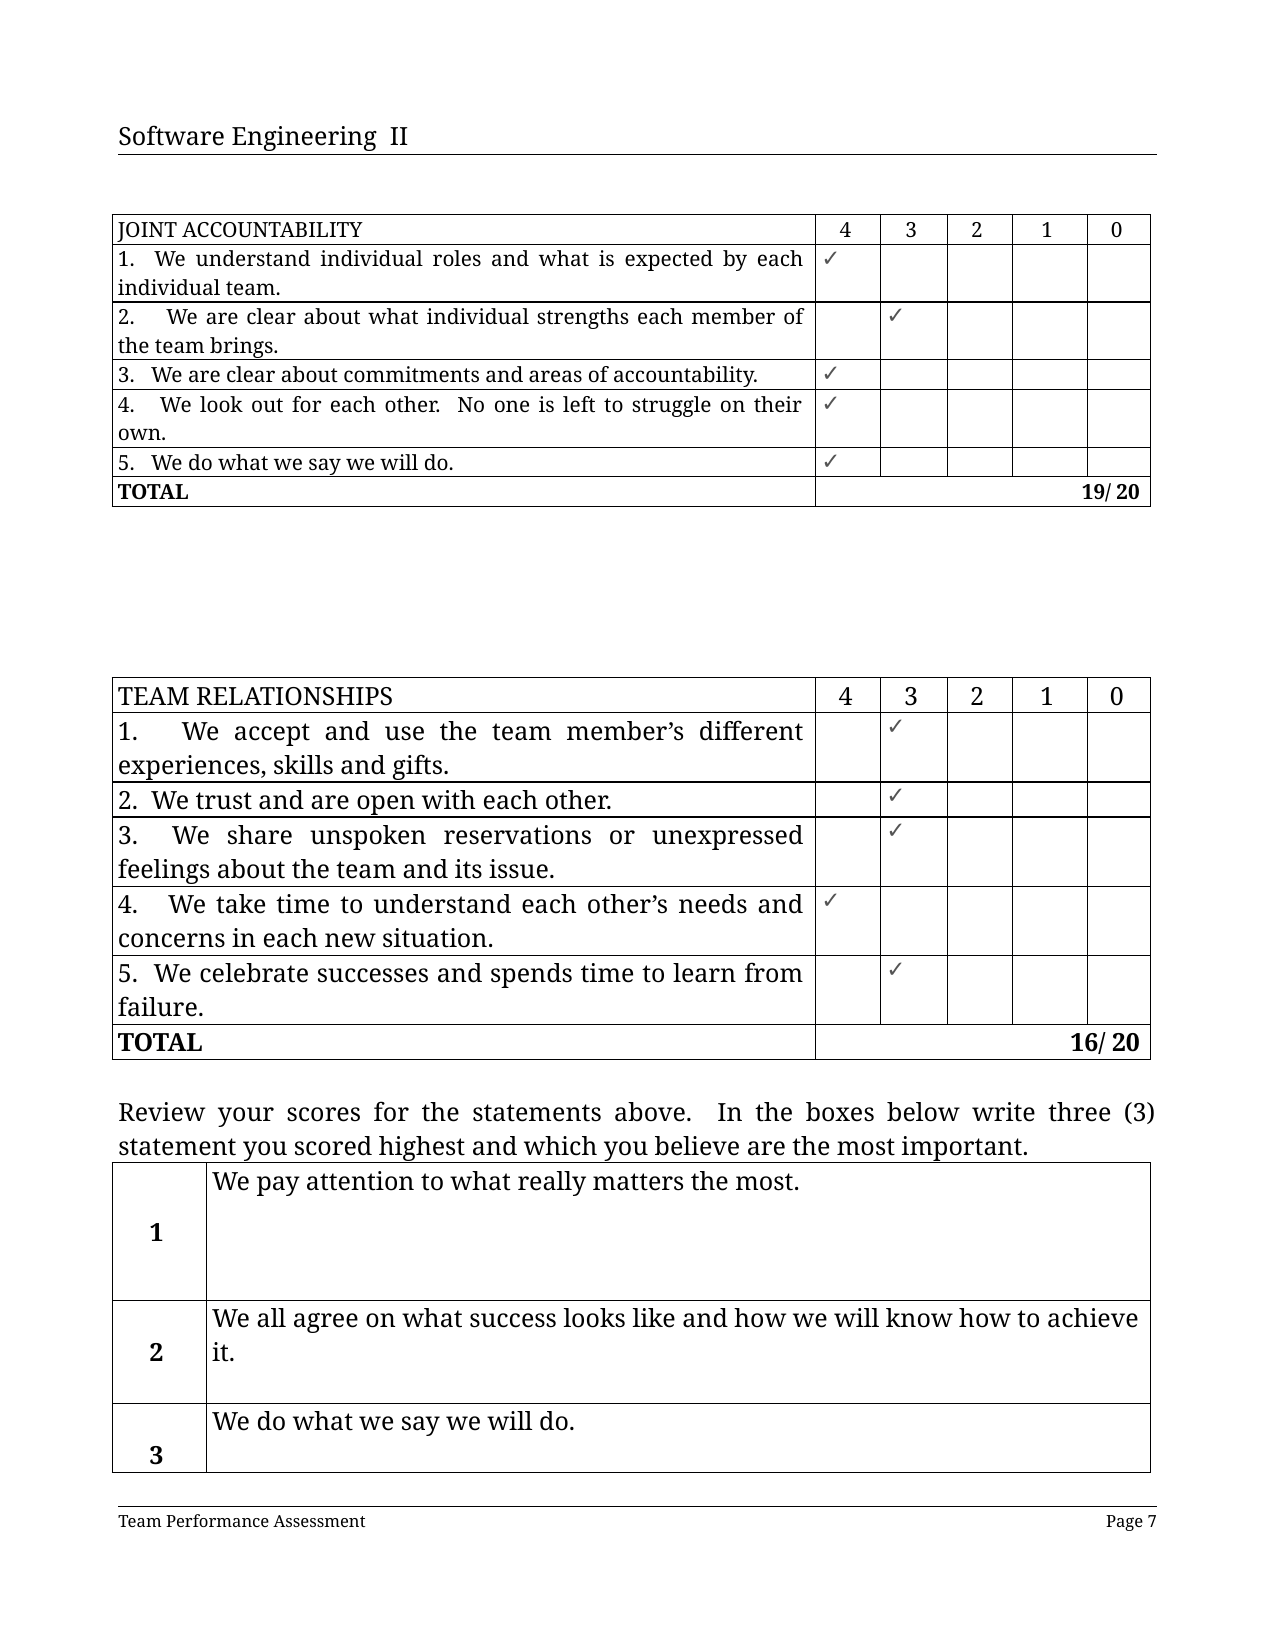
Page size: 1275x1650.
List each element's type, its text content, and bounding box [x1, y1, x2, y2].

table_cell TOTAL [113, 1025, 815, 1059]
table_header 2 [948, 678, 1012, 712]
table_cell [1013, 390, 1087, 447]
table_cell [948, 956, 1012, 1024]
table_header 2 [948, 215, 1012, 243]
table_cell 3. We share unspoken reservations or unexpressed feelings about the team and its issue. [113, 818, 815, 886]
table_header 1 [1013, 215, 1087, 243]
table_cell [948, 303, 1012, 359]
table_cell 2. We trust and are open with each other. [113, 783, 815, 816]
table_cell [948, 245, 1012, 301]
table_cell 2 [113, 1301, 206, 1403]
table_cell [1088, 360, 1150, 389]
table_header TEAM RELATIONSHIPS [113, 678, 815, 712]
table_cell [1088, 448, 1150, 476]
table_cell [881, 448, 947, 476]
table_cell [1088, 303, 1150, 359]
table_cell [1088, 818, 1150, 886]
table_cell [948, 818, 1012, 886]
table_cell 4. We look out for each other. No one is left to struggle on their own. [113, 390, 815, 447]
table_header 3 [881, 678, 947, 712]
table_header 1 [113, 1163, 206, 1299]
table_cell 1. We accept and use the team member’s different experiences, skills and gifts. [113, 713, 815, 781]
table_cell [816, 713, 880, 781]
table_cell 5. We celebrate successes and spends time to learn from failure. [113, 956, 815, 1024]
table_cell [881, 887, 947, 955]
table_header 0 [1088, 678, 1150, 712]
table_cell We all agree on what success looks like and how we will know how to achieve it. [207, 1301, 1150, 1403]
table_header JOINT ACCOUNTABILITY [113, 215, 815, 243]
table_cell [1088, 887, 1150, 955]
table_header 1 [1013, 678, 1087, 712]
table_cell [1013, 360, 1087, 389]
table_cell [948, 390, 1012, 447]
table_header We pay attention to what really matters the most. [207, 1163, 1150, 1299]
table_cell TOTAL [113, 477, 815, 506]
table_cell [816, 956, 880, 1024]
table_cell [816, 303, 880, 359]
table_cell [948, 713, 1012, 781]
table_cell [1088, 783, 1150, 816]
table_cell 3 [113, 1404, 206, 1472]
table_cell [1013, 887, 1087, 955]
table_cell ✓ [881, 818, 947, 886]
table_cell [948, 448, 1012, 476]
table_cell ✓ [816, 887, 880, 955]
table_header 4 [816, 678, 880, 712]
table_cell [816, 818, 880, 886]
table_cell [1088, 713, 1150, 781]
table_header 0 [1088, 215, 1150, 243]
table_cell [1088, 245, 1150, 301]
table_header 4 [816, 215, 880, 243]
table_cell [1013, 956, 1087, 1024]
table_cell 4. We take time to understand each other’s needs and concerns in each new situation. [113, 887, 815, 955]
table_cell [948, 783, 1012, 816]
table_cell [1013, 713, 1087, 781]
table_cell 19/ 20 [816, 477, 1150, 506]
table_cell [881, 360, 947, 389]
table_cell We do what we say we will do. [207, 1404, 1150, 1472]
table_cell 2. We are clear about what individual strengths each member of the team brings. [113, 303, 815, 359]
table_cell ✓ [881, 713, 947, 781]
table_cell [1013, 303, 1087, 359]
table_cell ✓ [816, 448, 880, 476]
table_cell 3. We are clear about commitments and areas of accountability. [113, 360, 815, 389]
table_cell [1088, 390, 1150, 447]
table_cell [881, 390, 947, 447]
table_cell 16/ 20 [816, 1025, 1150, 1059]
table_cell [1013, 448, 1087, 476]
table_cell 5. We do what we say we will do. [113, 448, 815, 476]
table_cell ✓ [881, 956, 947, 1024]
table_cell [948, 887, 1012, 955]
table_cell [1013, 783, 1087, 816]
table_cell [881, 245, 947, 301]
table_cell 1. We understand individual roles and what is expected by each individual team. [113, 245, 815, 301]
table_cell [1013, 245, 1087, 301]
table_cell ✓ [816, 390, 880, 447]
table_cell [1013, 818, 1087, 886]
table_header 3 [881, 215, 947, 243]
table_cell ✓ [881, 783, 947, 816]
table_cell [1088, 956, 1150, 1024]
table_cell ✓ [816, 360, 880, 389]
table_cell ✓ [881, 303, 947, 359]
table_cell [948, 360, 1012, 389]
text Review your scores for the statements above. In the boxes below write three (3) statement you scored highest and which you believe are the most important. [118, 1094, 1157, 1162]
table_cell [816, 783, 880, 816]
table_cell ✓ [816, 245, 880, 301]
